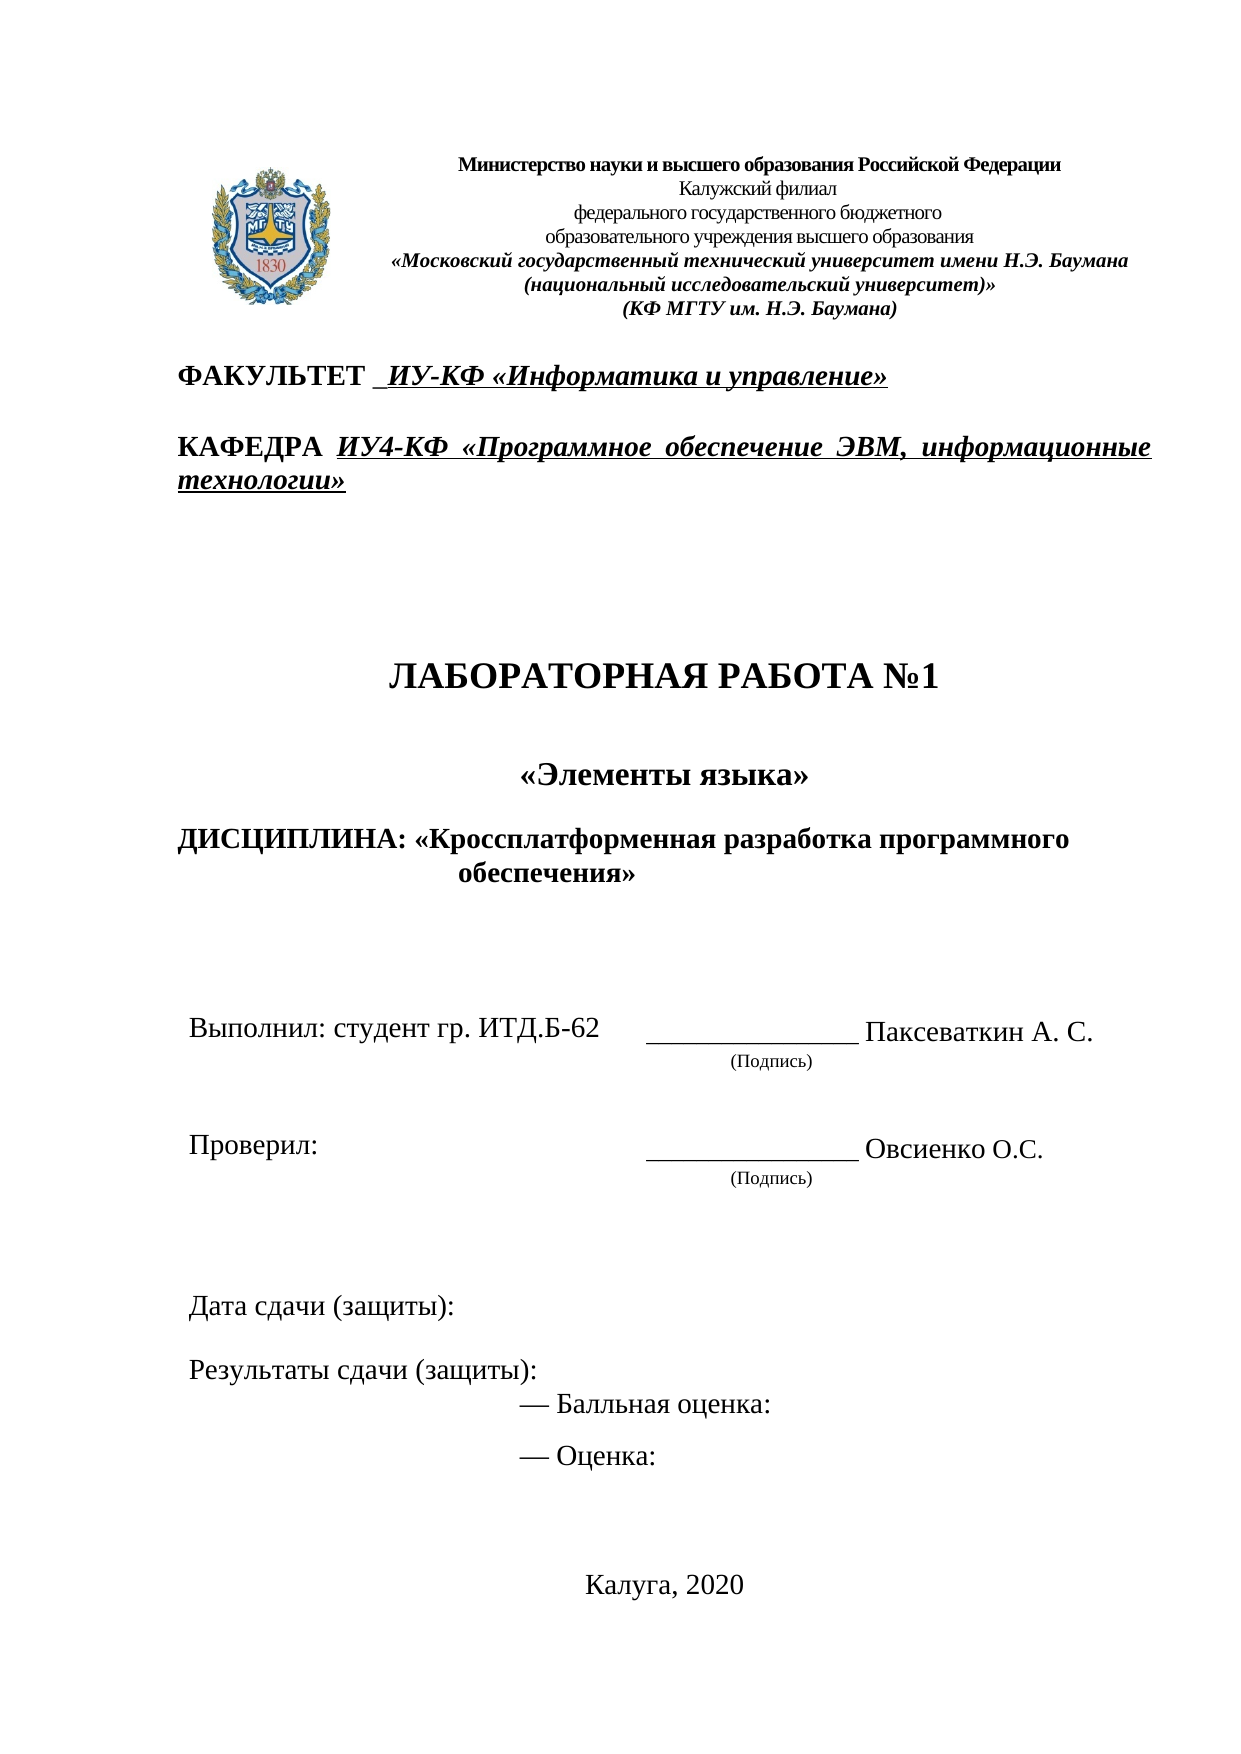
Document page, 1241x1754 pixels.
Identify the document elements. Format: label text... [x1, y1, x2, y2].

table_cell Проверил: [177, 1106, 635, 1223]
table_cell [177, 1386, 508, 1500]
text КАФЕДРА ИУ4-КФ «Программное обеспечение ЭВМ, информационные технологии» [177, 429, 1152, 496]
text ДИСЦИПЛИНА: «Кроссплатформенная разработка программного обеспечения» [177, 822, 1152, 889]
table_header _________________ Паксеваткин А. С. (Подпись) [635, 989, 1174, 1106]
text ФАКУЛЬТЕТ _ИУ-КФ «Информатика и управление» [177, 358, 1152, 391]
table_cell Дата сдачи (защиты): Результаты сдачи (защиты): [177, 1223, 1174, 1386]
text «Элементы языка» [177, 754, 1152, 793]
text Калуга, 2020 [177, 1567, 1152, 1601]
table_header Выполнил: студент гр. ИТД.Б-62 [177, 989, 635, 1106]
table_header [189, 152, 354, 320]
picture [211, 167, 331, 305]
text ЛАБОРАТОРНАЯ РАБОТА №1 [177, 654, 1152, 697]
table_cell — Балльная оценка: — Оценка: [508, 1386, 1174, 1500]
table_cell _________________ Овсиенко О.С. (Подпись) [635, 1106, 1174, 1223]
table_header Министерство науки и высшего образования Российской Федерации Калужский филиал федерального государственного бюджетного образовательного учреждения высшего образования «Московский государственный технический университет имени Н.Э. Баумана (национальный исследовательский университет)» (КФ МГТУ им. Н.Э. Баумана) [354, 152, 1166, 320]
